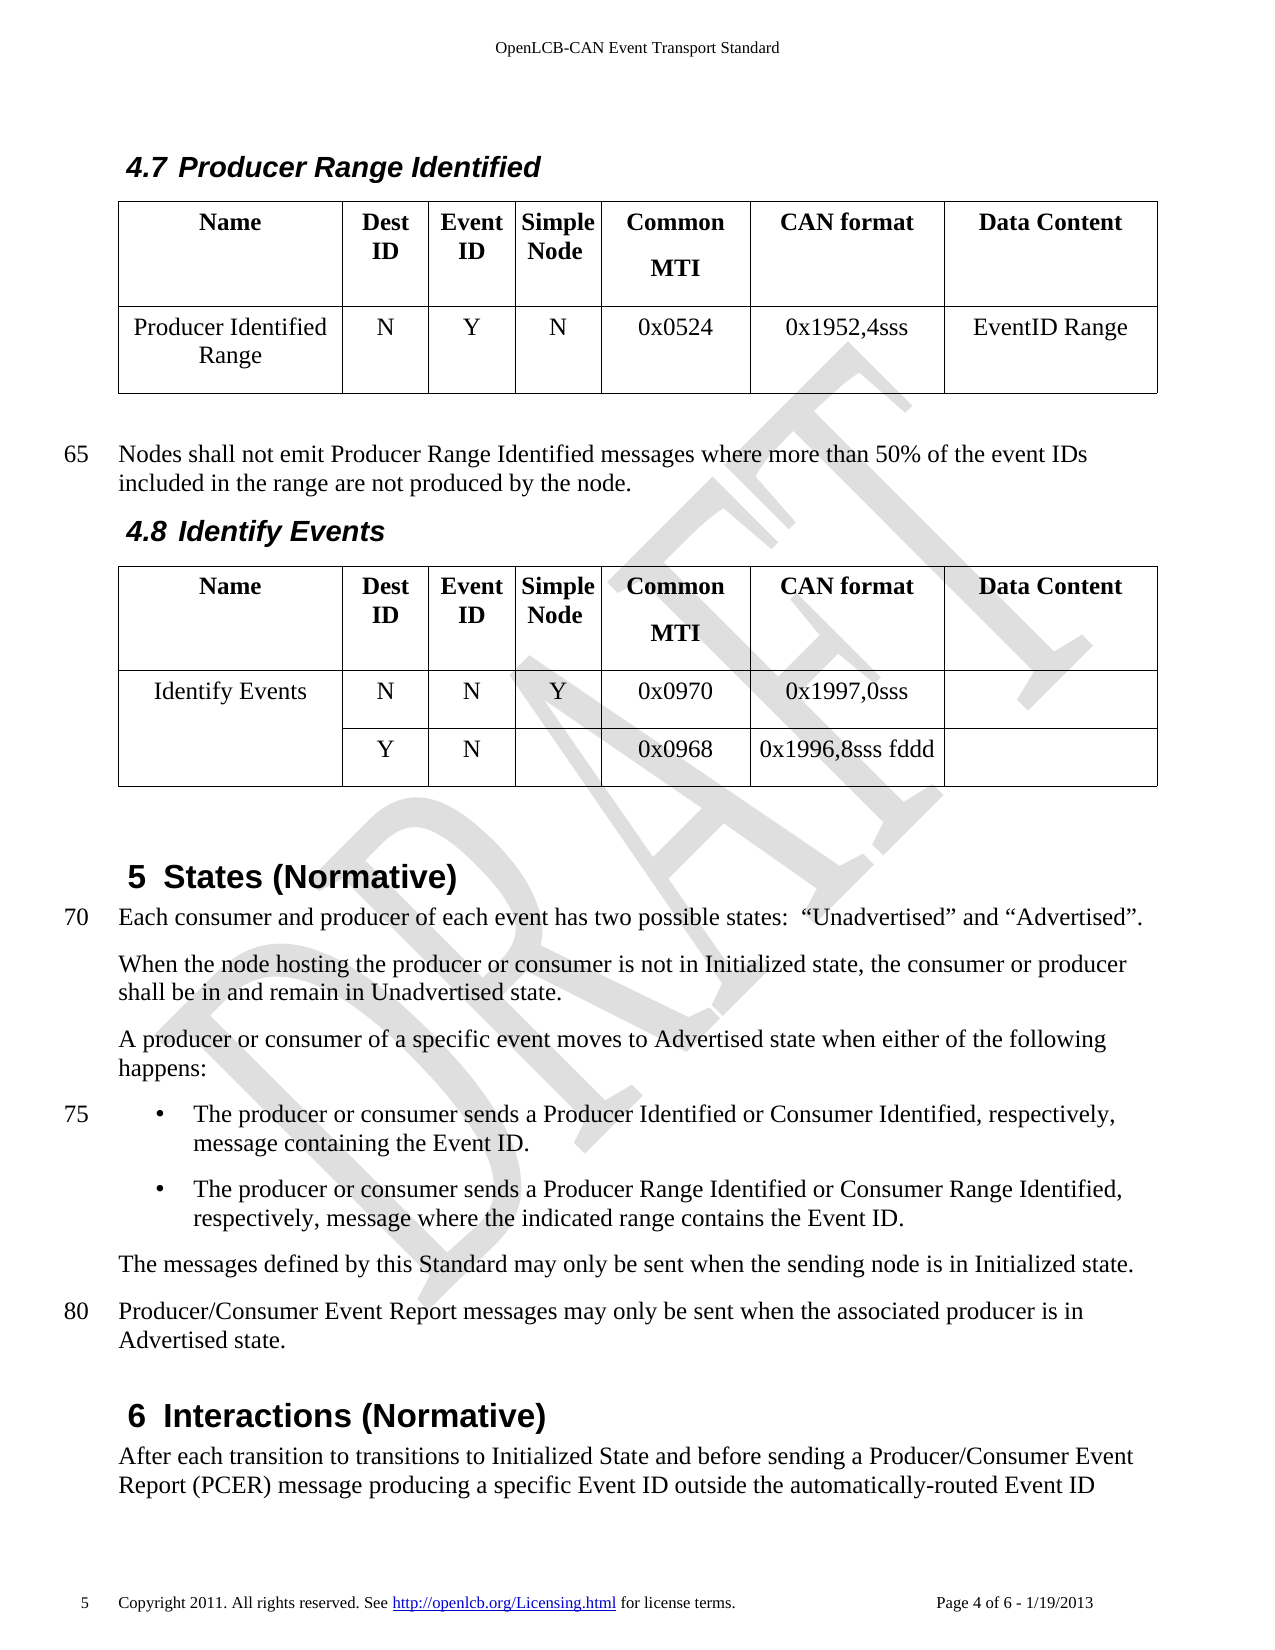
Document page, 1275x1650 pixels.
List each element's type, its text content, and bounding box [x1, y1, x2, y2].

subtitle Identify Events [118, 514, 674, 548]
subtitle States (Normative) [118, 858, 359, 896]
table_header Data Content [945, 584, 1031, 670]
table_header Common MTI [602, 202, 750, 306]
table_cell 0x0968 [602, 741, 668, 786]
table_cell N [429, 729, 515, 786]
text After each transition to transitions to Initialized State and before sending a Producer/Consumer Event Report (PCER) message producing a specific Event ID outside the automatically-routed Event ID [118, 1441, 1157, 1498]
table_header Event ID [429, 202, 515, 306]
subtitle States (Normative) [511, 858, 661, 896]
subtitle States (Normative) [670, 858, 816, 896]
table_header CAN format [751, 202, 944, 306]
table_cell Y [516, 687, 545, 728]
table_cell EventID Range [945, 307, 1157, 392]
table_cell 0x1952,4sss [751, 307, 944, 392]
table_header Name [119, 567, 342, 670]
text Each consumer and producer of each event has two possible states: “Unadvertised” and “Advertised”. [686, 902, 1157, 931]
table_cell Y [547, 703, 583, 728]
list The producer or consumer sends a Producer Range Identified or Consumer Range Identified, respectively, message where the indicated range contains the Event ID. [507, 1174, 1157, 1232]
table_cell N [343, 307, 428, 392]
text Each consumer and producer of each event has two possible states: “Unadvertised” and “Advertised”. [118, 902, 394, 931]
table_cell [945, 729, 1157, 786]
table_cell Identify Events [119, 671, 342, 786]
subtitle States (Normative) [844, 858, 1157, 896]
text Nodes shall not emit Producer Range Identified messages where more than 50% of the event IDs included in the range are not produced by the node. [757, 439, 858, 497]
list The producer or consumer sends a Producer Range Identified or Consumer Range Identified, respectively, message where the indicated range contains the Event ID. [156, 1174, 385, 1232]
table_header Common MTI [602, 567, 730, 670]
table_cell 0x0970 [602, 671, 750, 728]
text When the node hosting the producer or consumer is not in Initialized state, the consumer or producer shall be in and remain in Unadvertised state. [502, 972, 593, 1006]
subtitle [680, 514, 768, 548]
list The producer or consumer sends a Producer Identified or Consumer Identified, respectively, message containing the Event ID. [156, 1099, 310, 1157]
text Each consumer and producer of each event has two possible states: “Unadvertised” and “Advertised”. [408, 902, 515, 931]
table_cell 0x1996,8sss fddd [751, 729, 846, 786]
text When the node hosting the producer or consumer is not in Initialized state, the consumer or producer shall be in and remain in Unadvertised state. [316, 949, 469, 1006]
table_cell 0x0524 [602, 307, 750, 392]
table_header Dest ID [343, 567, 428, 670]
table_header Simple Node [516, 567, 601, 670]
table_cell Y [555, 671, 601, 703]
table_cell [945, 671, 1157, 728]
text Each consumer and producer of each event has two possible states: “Unadvertised” and “Advertised”. [537, 902, 685, 931]
table_header Dest ID [343, 202, 428, 306]
text The messages defined by this Standard may only be sent when the sending node is in Initialized state. [118, 1249, 429, 1278]
table_header CAN format [751, 567, 944, 670]
list The producer or consumer sends a Producer Identified or Consumer Identified, respectively, message containing the Event ID. [295, 1099, 486, 1157]
table_cell Y [429, 307, 515, 392]
text Nodes shall not emit Producer Range Identified messages where more than 50% of the event IDs included in the range are not produced by the node. [118, 439, 755, 497]
text Producer/Consumer Event Report messages may only be sent when the associated producer is in Advertised state. [118, 1296, 1157, 1353]
text A producer or consumer of a specific event moves to Advertised state when either of the following happens: [118, 1024, 234, 1081]
table_cell [565, 729, 601, 780]
table_header Event ID [429, 567, 515, 670]
subtitle Producer Range Identified [118, 150, 1157, 183]
table_cell 0x1997,0sss [798, 671, 944, 728]
list The producer or consumer sends a Producer Range Identified or Consumer Range Identified, respectively, message where the indicated range contains the Event ID. [370, 1174, 494, 1232]
table_cell 0x0968 [640, 729, 750, 786]
text When the node hosting the producer or consumer is not in Initialized state, the consumer or producer shall be in and remain in Unadvertised state. [118, 949, 248, 1006]
list The producer or consumer sends a Producer Identified or Consumer Identified, respectively, message containing the Event ID. [489, 1099, 1157, 1157]
text A producer or consumer of a specific event moves to Advertised state when either of the following happens: [424, 1024, 544, 1081]
table_cell 0x1996,8sss fddd [832, 729, 944, 786]
table_header Data Content [971, 567, 1157, 670]
text The messages defined by this Standard may only be sent when the sending node is in Initialized state. [462, 1249, 1157, 1278]
table_cell 0x1997,0sss [751, 691, 788, 728]
table_header Common MTI [670, 567, 750, 647]
table_cell N [343, 671, 428, 728]
text Nodes shall not emit Producer Range Identified messages where more than 50% of the event IDs included in the range are not produced by the node. [843, 439, 1157, 497]
text When the node hosting the producer or consumer is not in Initialized state, the consumer or producer shall be in and remain in Unadvertised state. [221, 977, 351, 1006]
table_cell [516, 729, 585, 786]
table_cell N [429, 671, 515, 728]
subtitle [751, 514, 909, 548]
subtitle [918, 514, 1157, 548]
table_header Data Content [945, 202, 1157, 306]
subtitle States (Normative) [366, 858, 502, 896]
subtitle Interactions (Normative) [118, 1396, 1157, 1435]
table_cell N [516, 307, 601, 392]
text When the node hosting the producer or consumer is not in Initialized state, the consumer or producer shall be in and remain in Unadvertised state. [719, 949, 1157, 1006]
text When the node hosting the producer or consumer is not in Initialized state, the consumer or producer shall be in and remain in Unadvertised state. [551, 949, 721, 1006]
text A producer or consumer of a specific event moves to Advertised state when either of the following happens: [530, 1024, 1157, 1081]
table_cell Y [343, 729, 428, 786]
table_header Name [119, 202, 342, 306]
table_header Simple Node [516, 202, 601, 306]
table_cell Producer Identified Range [119, 307, 342, 392]
text A producer or consumer of a specific event moves to Advertised state when either of the following happens: [220, 1024, 433, 1081]
